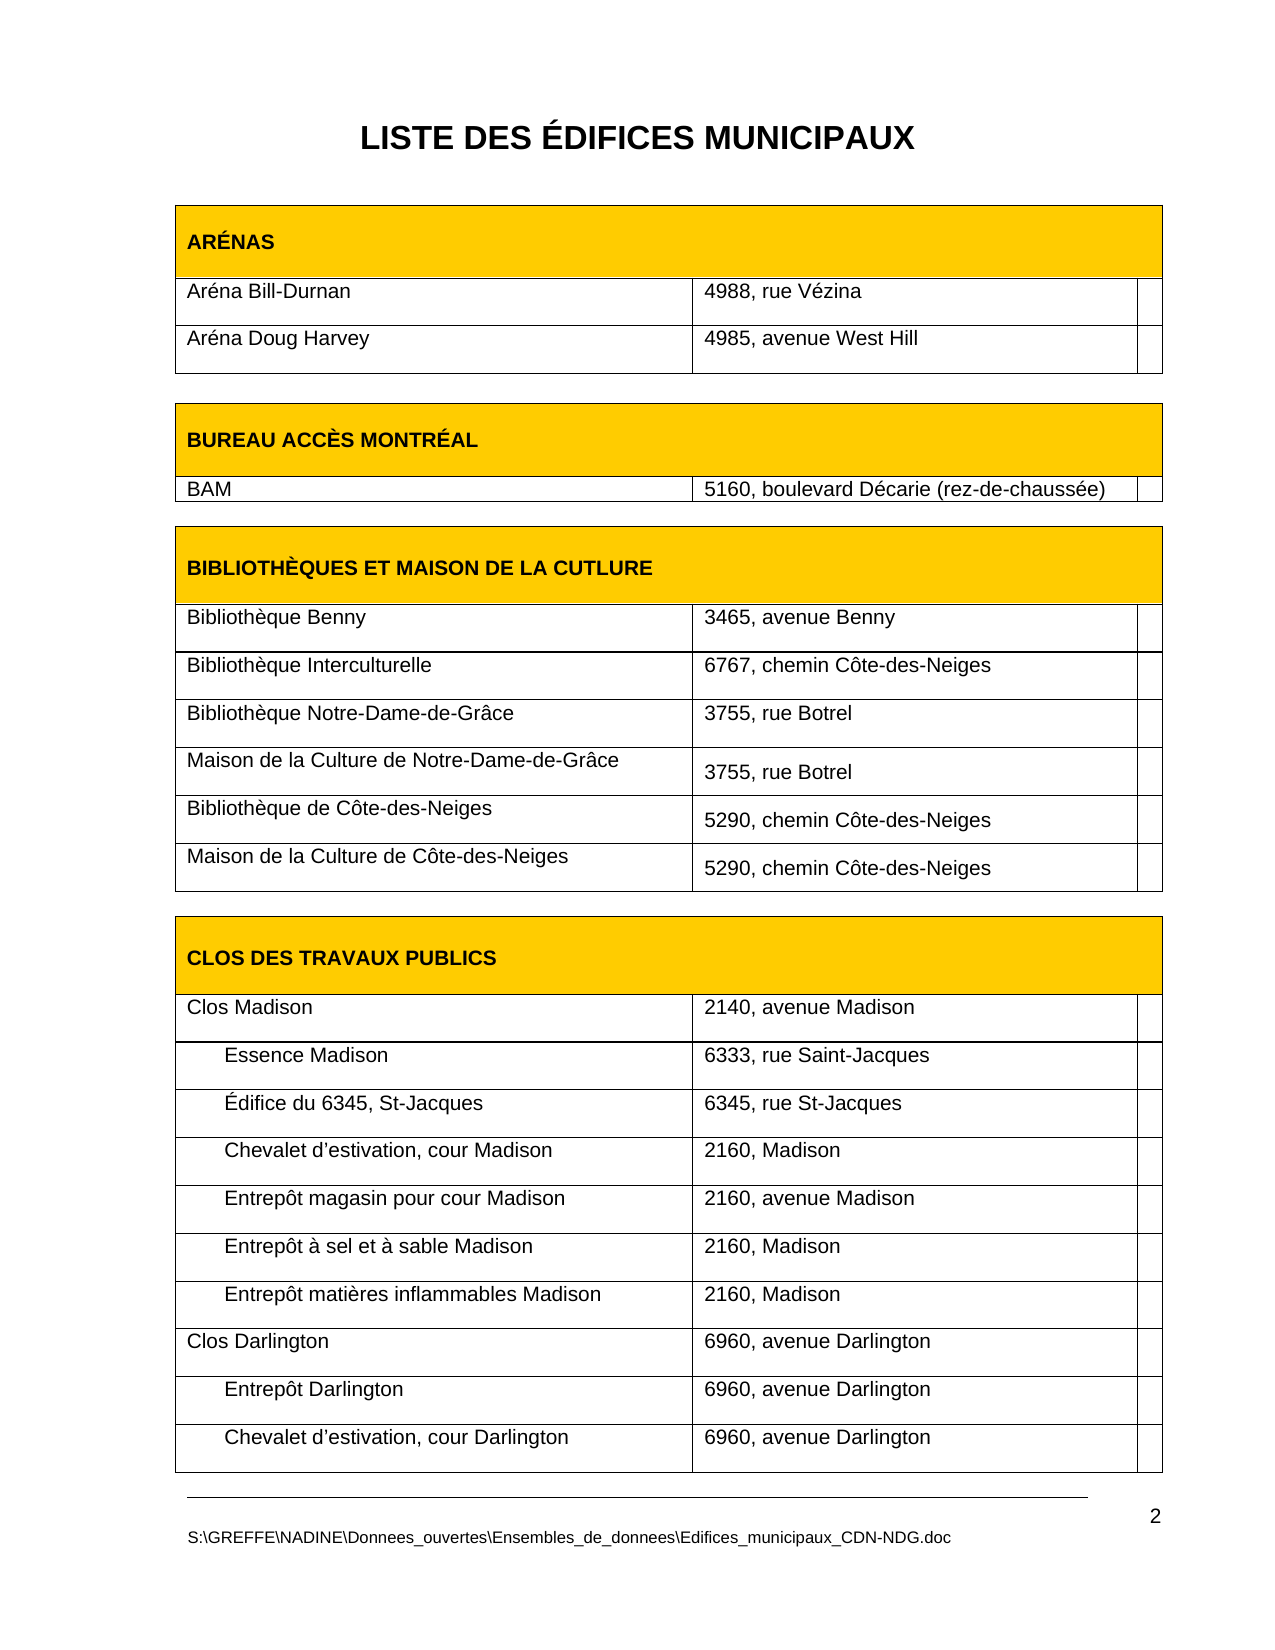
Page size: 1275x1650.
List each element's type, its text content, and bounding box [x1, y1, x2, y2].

table_header ARÉNAS [176, 206, 1162, 277]
table_cell Édifice du 6345, St-Jacques [176, 1090, 692, 1137]
text LISTE DES ÉDIFICES MUNICIPAUX [187, 118, 1088, 157]
table_cell 6345, rue St-Jacques [693, 1090, 1137, 1137]
table_cell 6960, avenue Darlington [693, 1425, 1137, 1472]
table_cell [1138, 700, 1162, 747]
table_cell [1138, 653, 1162, 699]
table_cell 4985, avenue West Hill [693, 326, 1137, 373]
table_cell Bibliothèque Benny [176, 605, 692, 651]
table_cell 3465, avenue Benny [693, 605, 1137, 651]
table_cell 3755, rue Botrel [693, 700, 1137, 747]
table_header BIBLIOTHÈQUES ET MAISON DE LA CUTLURE [176, 527, 1162, 603]
table_cell [1138, 477, 1162, 501]
table_cell 6333, rue Saint-Jacques [693, 1043, 1137, 1089]
table_cell Entrepôt magasin pour cour Madison [176, 1186, 692, 1233]
table_cell Bibliothèque Notre-Dame-de-Grâce [176, 700, 692, 747]
table_cell 2160, avenue Madison [693, 1186, 1137, 1233]
table_cell [1138, 1425, 1162, 1472]
table_cell Aréna Doug Harvey [176, 326, 692, 373]
table_cell 5160, boulevard Décarie (rez-de-chaussée) [693, 477, 1137, 501]
table_cell [1138, 1377, 1162, 1424]
table_header BUREAU ACCÈS MONTRÉAL [176, 404, 1162, 476]
table_cell [1138, 1138, 1162, 1185]
table_cell [1138, 1186, 1162, 1233]
table_cell [1138, 605, 1162, 651]
table_cell Bibliothèque de Côte-des-Neiges [176, 796, 692, 843]
table_header CLOS DES TRAVAUX PUBLICS [176, 917, 1162, 994]
table_cell 2160, Madison [693, 1282, 1137, 1328]
table_cell 6960, avenue Darlington [693, 1377, 1137, 1424]
table_cell 6767, chemin Côte-des-Neiges [693, 653, 1137, 699]
table_cell 6960, avenue Darlington [693, 1329, 1137, 1376]
table_cell Maison de la Culture de Côte-des-Neiges [176, 844, 692, 891]
table_cell Maison de la Culture de Notre-Dame-de-Grâce [176, 748, 692, 795]
table_cell 3755, rue Botrel [693, 748, 1137, 795]
table_cell Clos Darlington [176, 1329, 692, 1376]
table_cell [1138, 1282, 1162, 1328]
table_cell 2160, Madison [693, 1138, 1137, 1185]
table_cell 4988, rue Vézina [693, 279, 1137, 325]
table_cell 5290, chemin Côte-des-Neiges [693, 796, 1137, 843]
table_cell BAM [176, 477, 692, 501]
table_cell Entrepôt Darlington [176, 1377, 692, 1424]
table_cell Entrepôt matières inflammables Madison [176, 1282, 692, 1328]
table_cell Essence Madison [176, 1043, 692, 1089]
table_cell [1138, 1043, 1162, 1089]
table_cell Clos Madison [176, 995, 692, 1041]
table_cell [1138, 995, 1162, 1041]
table_cell [1138, 844, 1162, 891]
table_cell 2140, avenue Madison [693, 995, 1137, 1041]
table_cell Chevalet d’estivation, cour Darlington [176, 1425, 692, 1472]
table_cell [1138, 748, 1162, 795]
table_cell [1138, 279, 1162, 325]
table_cell Chevalet d’estivation, cour Madison [176, 1138, 692, 1185]
table_cell Bibliothèque Interculturelle [176, 653, 692, 699]
table_cell 5290, chemin Côte-des-Neiges [693, 844, 1137, 891]
table_cell 2160, Madison [693, 1234, 1137, 1281]
table_cell [1138, 1234, 1162, 1281]
table_cell [1138, 1090, 1162, 1137]
table_cell [1138, 1329, 1162, 1376]
table_cell [1138, 326, 1162, 373]
table_cell Entrepôt à sel et à sable Madison [176, 1234, 692, 1281]
table_cell [1138, 796, 1162, 843]
table_cell Aréna Bill-Durnan [176, 279, 692, 325]
